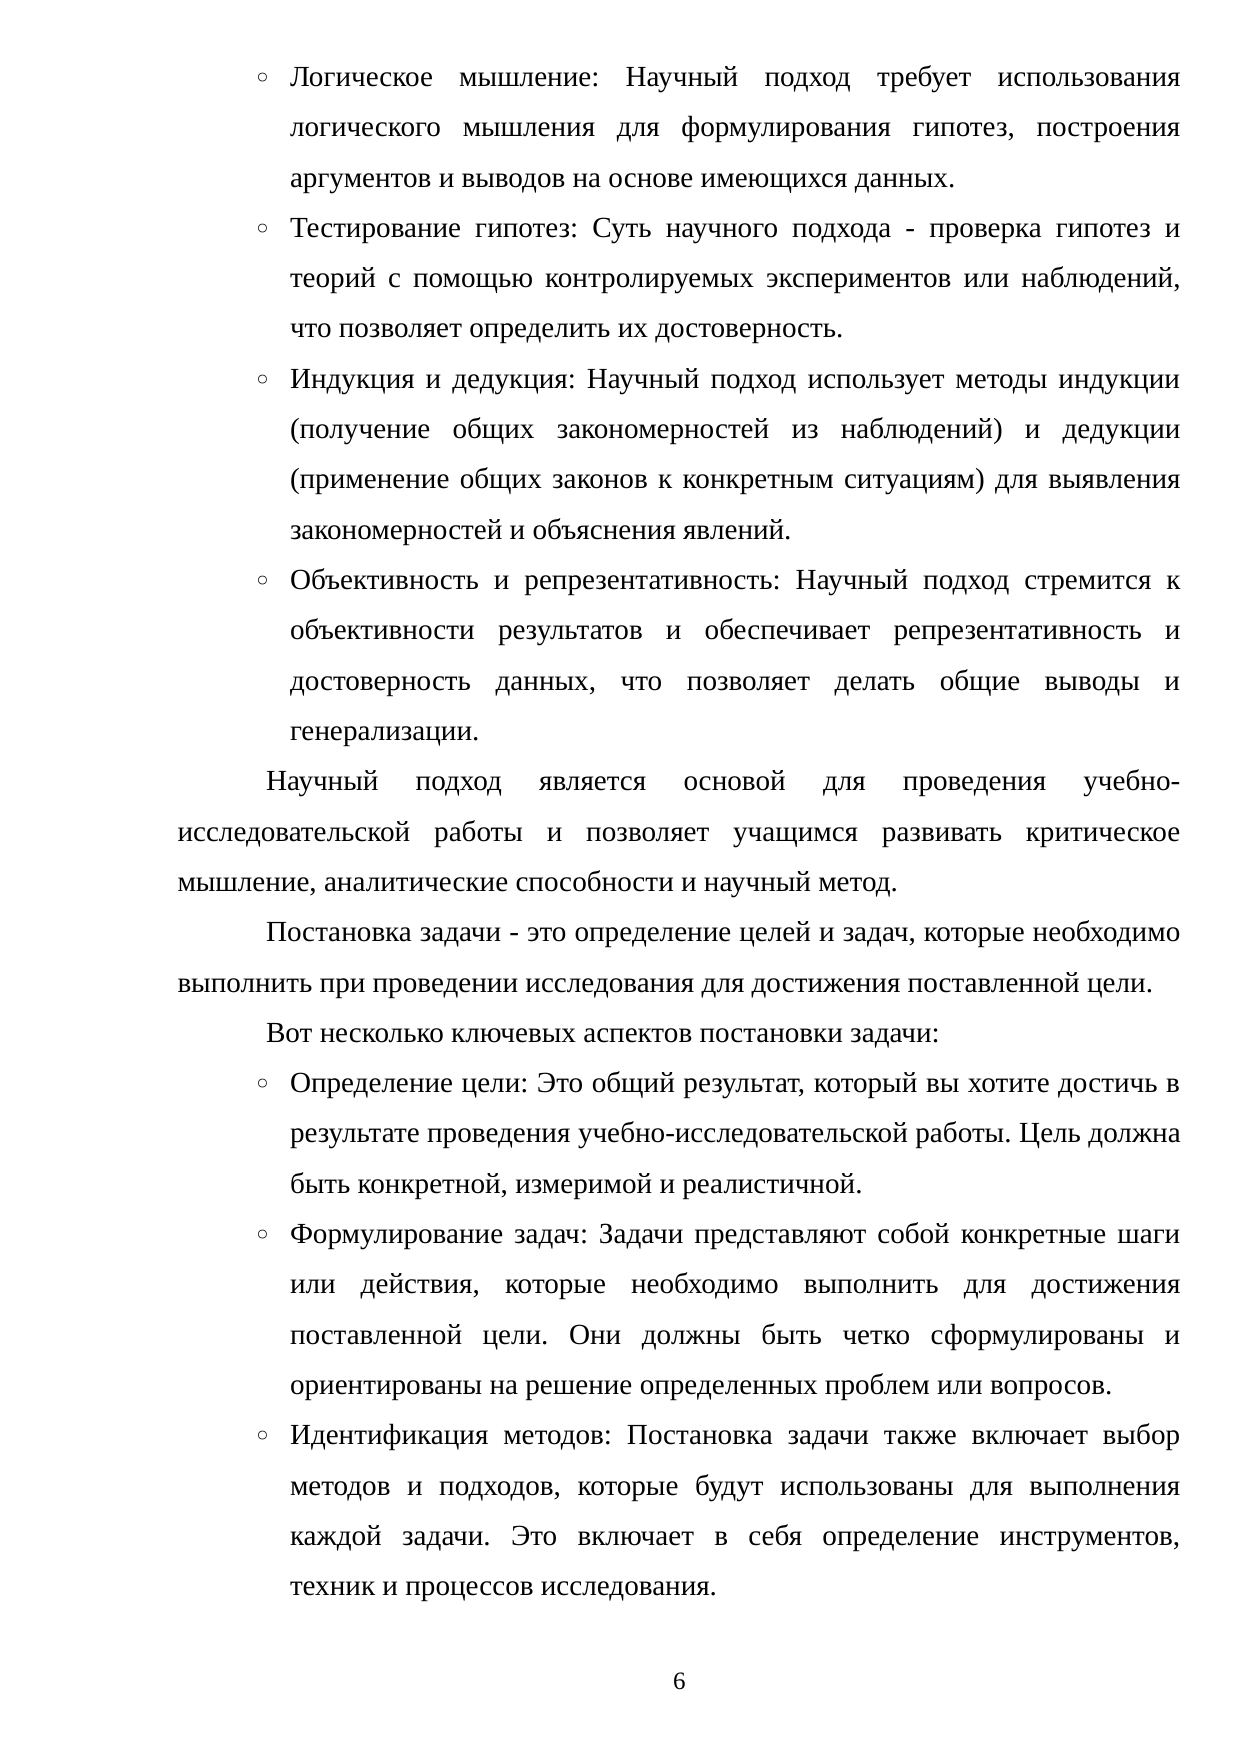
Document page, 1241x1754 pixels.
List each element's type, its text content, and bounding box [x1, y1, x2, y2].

list Логическое мышление: Научный подход требует использования логического мышления для формулирования гипотез, построения аргументов и выводов на основе имеющихся данных. [252, 59, 1181, 193]
text Постановка задачи - это определение целей и задач, которые необходимо выполнить при проведении исследования для достижения поставленной цели. [177, 914, 1181, 998]
list Объективность и репрезентативность: Научный подход стремится к объективности результатов и обеспечивает репрезентативность и достоверность данных, что позволяет делать общие выводы и генерализации. [252, 562, 1181, 747]
text Вот несколько ключевых аспектов постановки задачи: [177, 1015, 1181, 1048]
list Идентификация методов: Постановка задачи также включает выбор методов и подходов, которые будут использованы для выполнения каждой задачи. Это включает в себя определение инструментов, техник и процессов исследования. [252, 1417, 1181, 1602]
list Тестирование гипотез: Суть научного подхода - проверка гипотез и теорий с помощью контролируемых экспериментов или наблюдений, что позволяет определить их достоверность. [252, 210, 1181, 344]
list Определение цели: Это общий результат, который вы хотите достичь в результате проведения учебно-исследовательской работы. Цель должна быть конкретной, измеримой и реалистичной. [252, 1065, 1181, 1199]
text Научный подход является основой для проведения учебно-исследовательской работы и позволяет учащимся развивать критическое мышление, аналитические способности и научный метод. [177, 763, 1181, 898]
list Формулирование задач: Задачи представляют собой конкретные шаги или действия, которые необходимо выполнить для достижения поставленной цели. Они должны быть четко сформулированы и ориентированы на решение определенных проблем или вопросов. [252, 1216, 1181, 1401]
list Индукция и дедукция: Научный подход использует методы индукции (получение общих закономерностей из наблюдений) и дедукции (применение общих законов к конкретным ситуациям) для выявления закономерностей и объяснения явлений. [252, 361, 1181, 545]
